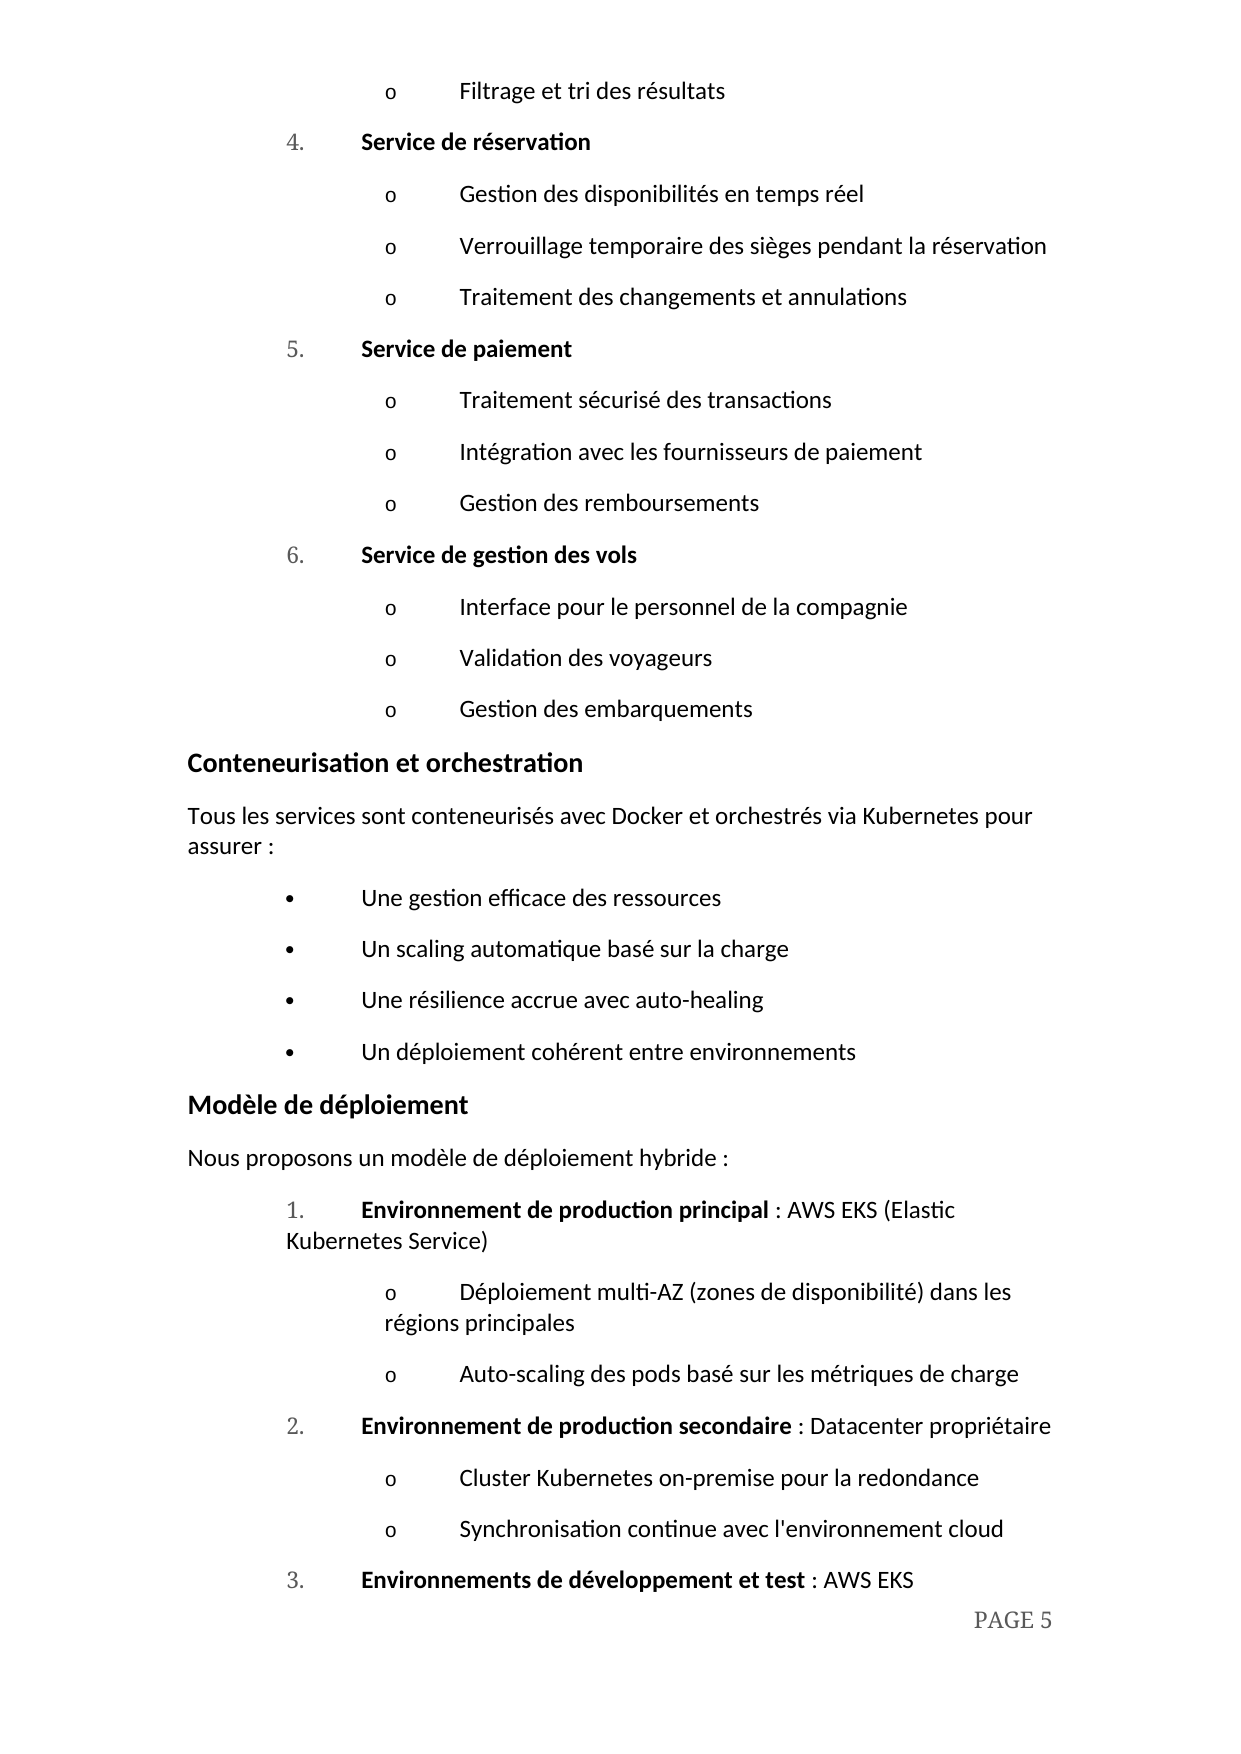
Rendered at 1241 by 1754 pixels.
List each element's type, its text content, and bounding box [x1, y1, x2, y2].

list Auto-scaling des pods basé sur les métriques de charge [384, 1358, 1053, 1389]
list Synchronisation continue avec l'environnement cloud [384, 1513, 1053, 1544]
list Déploiement multi-AZ (zones de disponibilité) dans les régions principales [384, 1276, 1053, 1337]
list Environnements de développement et test : AWS EKS [286, 1564, 1053, 1596]
text Tous les services sont conteneurisés avec Docker et orchestrés via Kubernetes pour assurer : [187, 800, 1053, 861]
list Verrouillage temporaire des sièges pendant la réservation [384, 230, 1053, 260]
list Un déploiement cohérent entre environnements [286, 1036, 1053, 1066]
list Environnement de production secondaire : Datacenter propriétaire [286, 1410, 1053, 1441]
list Service de gestion des vols [286, 539, 1053, 570]
list Filtrage et tri des résultats [384, 75, 1053, 106]
list Service de paiement [286, 332, 1053, 364]
list Traitement sécurisé des transactions [384, 384, 1053, 415]
subtitle Conteneurisation et orchestration [187, 745, 1053, 779]
list Gestion des disponibilités en temps réel [384, 178, 1053, 209]
list Gestion des remboursements [384, 487, 1053, 518]
list Gestion des embarquements [384, 693, 1053, 724]
list Une résilience accrue avec auto-healing [286, 984, 1053, 1015]
list Cluster Kubernetes on-premise pour la redondance [384, 1462, 1053, 1492]
list Validation des voyageurs [384, 642, 1053, 673]
text Nous proposons un modèle de déploiement hybride : [187, 1142, 1053, 1173]
list Un scaling automatique basé sur la charge [286, 933, 1053, 964]
subtitle Modèle de déploiement [187, 1087, 1053, 1122]
list Une gestion efficace des ressources [286, 882, 1053, 912]
list Traitement des changements et annulations [384, 281, 1053, 312]
list Intégration avec les fournisseurs de paiement [384, 436, 1053, 466]
list Environnement de production principal : AWS EKS (Elastic Kubernetes Service) [286, 1194, 1053, 1256]
list Interface pour le personnel de la compagnie [384, 591, 1053, 621]
list Service de réservation [286, 126, 1053, 158]
